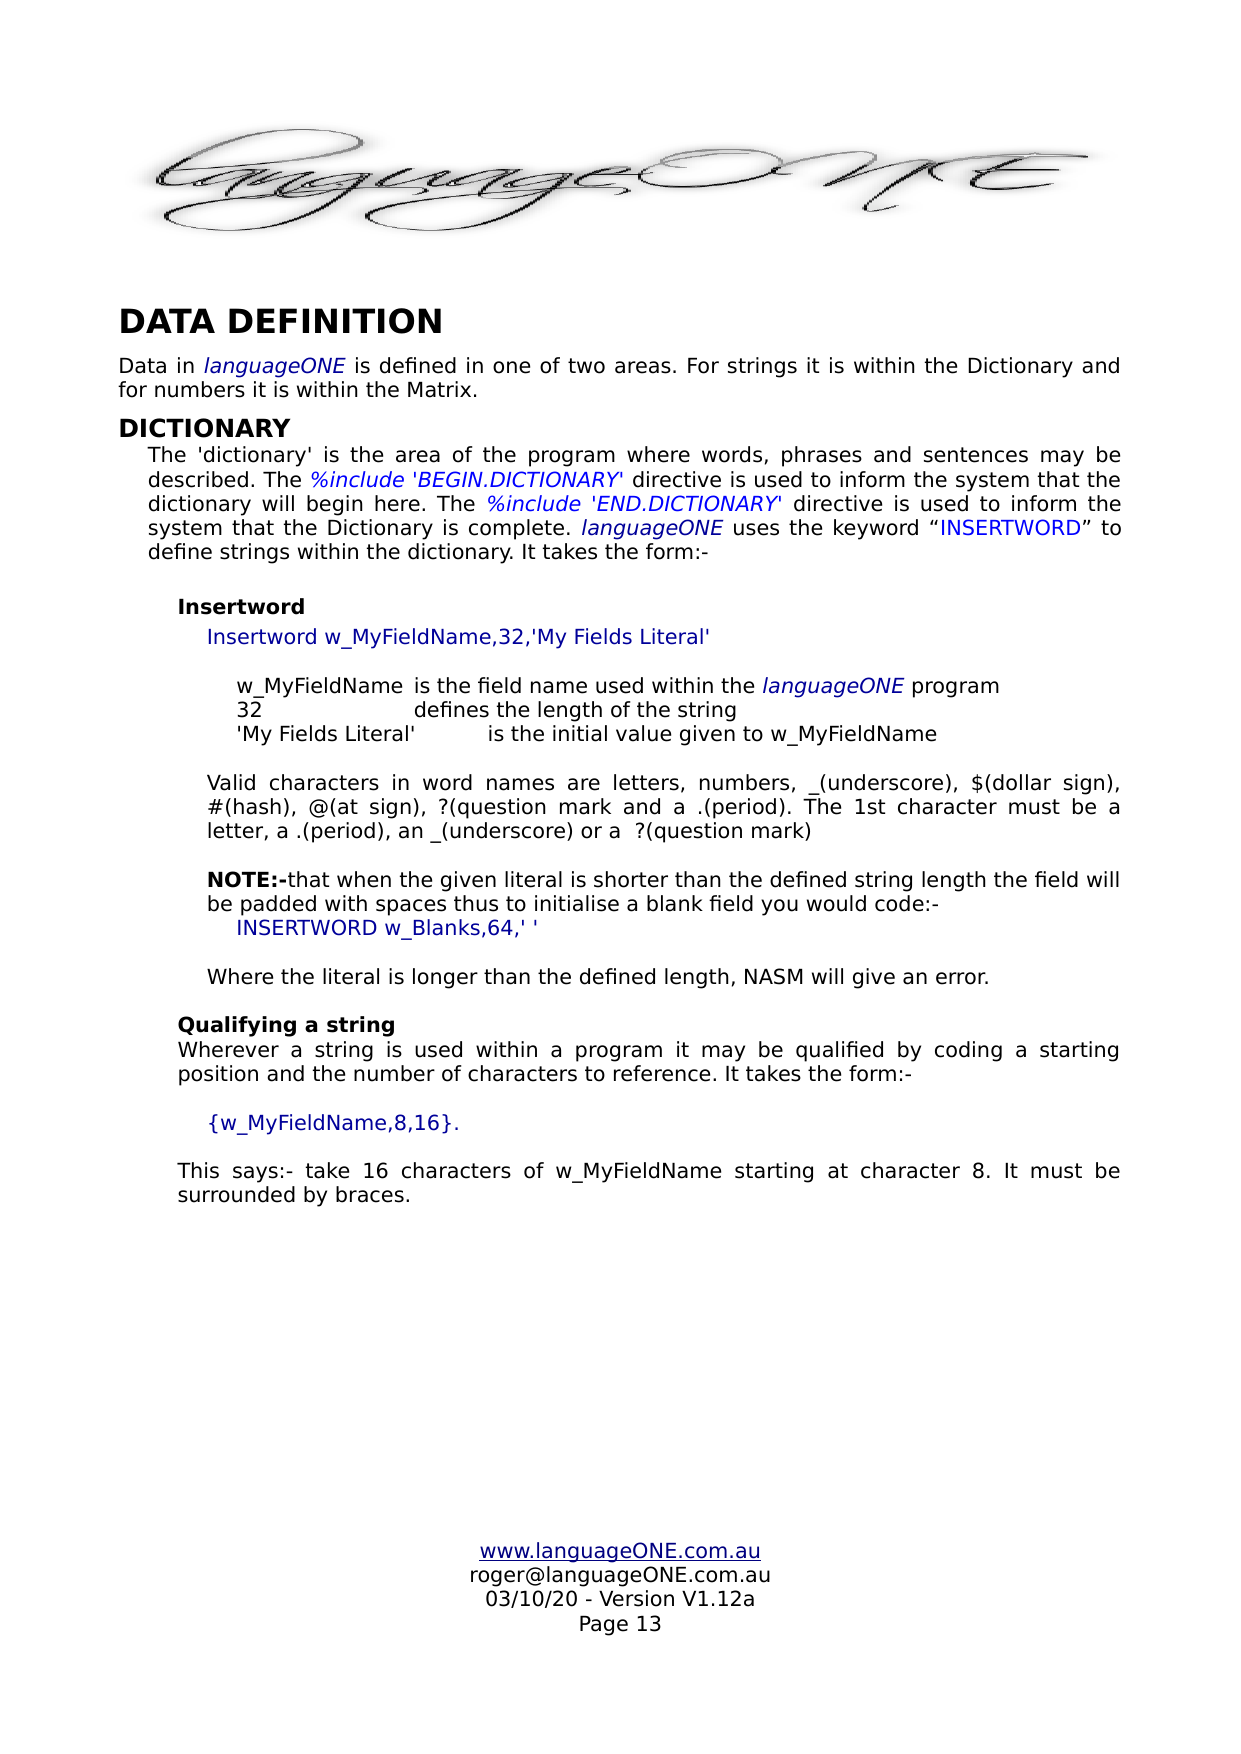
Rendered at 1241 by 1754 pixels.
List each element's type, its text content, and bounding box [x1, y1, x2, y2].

text 32 defines the length of the string [236, 698, 1122, 722]
text Qualifying a string [177, 1013, 1122, 1038]
text NOTE:-that when the given literal is shorter than the defined string length the field will be padded with spaces thus to initialise a blank field you would code:- [207, 868, 1122, 916]
text {w_MyFieldName,8,16}. [207, 1111, 1122, 1135]
text Insertword w_MyFieldName,32,'My Fields Literal' [207, 625, 1122, 649]
text Wherever a string is used within a program it may be qualified by coding a starting position and the number of characters to reference. It takes the form:- [177, 1038, 1122, 1086]
text Where the literal is longer than the defined length, NASM will give an error. [207, 965, 1122, 989]
text 'My Fields Literal' is the initial value given to w_MyFieldName [236, 722, 1122, 746]
picture [125, 120, 1118, 239]
text The 'dictionary' is the area of the program where words, phrases and sentences may be described. The %include 'BEGIN.DICTIONARY' directive is used to inform the system that the dictionary will begin here. The %include 'END.DICTIONARY' directive is used to inform the system that the Dictionary is complete. languageONE uses the keyword “INSERTWORD” to define strings within the dictionary. It takes the form:- [148, 443, 1122, 565]
text w_MyFieldName is the field name used within the languageONE program [236, 674, 1122, 698]
text This says:- take 16 characters of w_MyFieldName starting at character 8. It must be surrounded by braces. [177, 1159, 1122, 1208]
text INSERTWORD w_Blanks,64,' ' [236, 916, 1122, 941]
subtitle DICTIONARY [118, 414, 1122, 443]
text Data in languageONE is defined in one of two areas. For strings it is within the Dictionary and for numbers it is within the Matrix. [118, 354, 1122, 402]
text Valid characters in word names are letters, numbers, _(underscore), $(dollar sign), #(hash), @(at sign), ?(question mark and a .(period). The 1st character must be a letter, a .(period), an _(underscore) or a ?(question mark) [207, 771, 1122, 843]
subtitle Insertword [177, 595, 1122, 619]
subtitle DATA DEFINITION [118, 302, 1122, 341]
